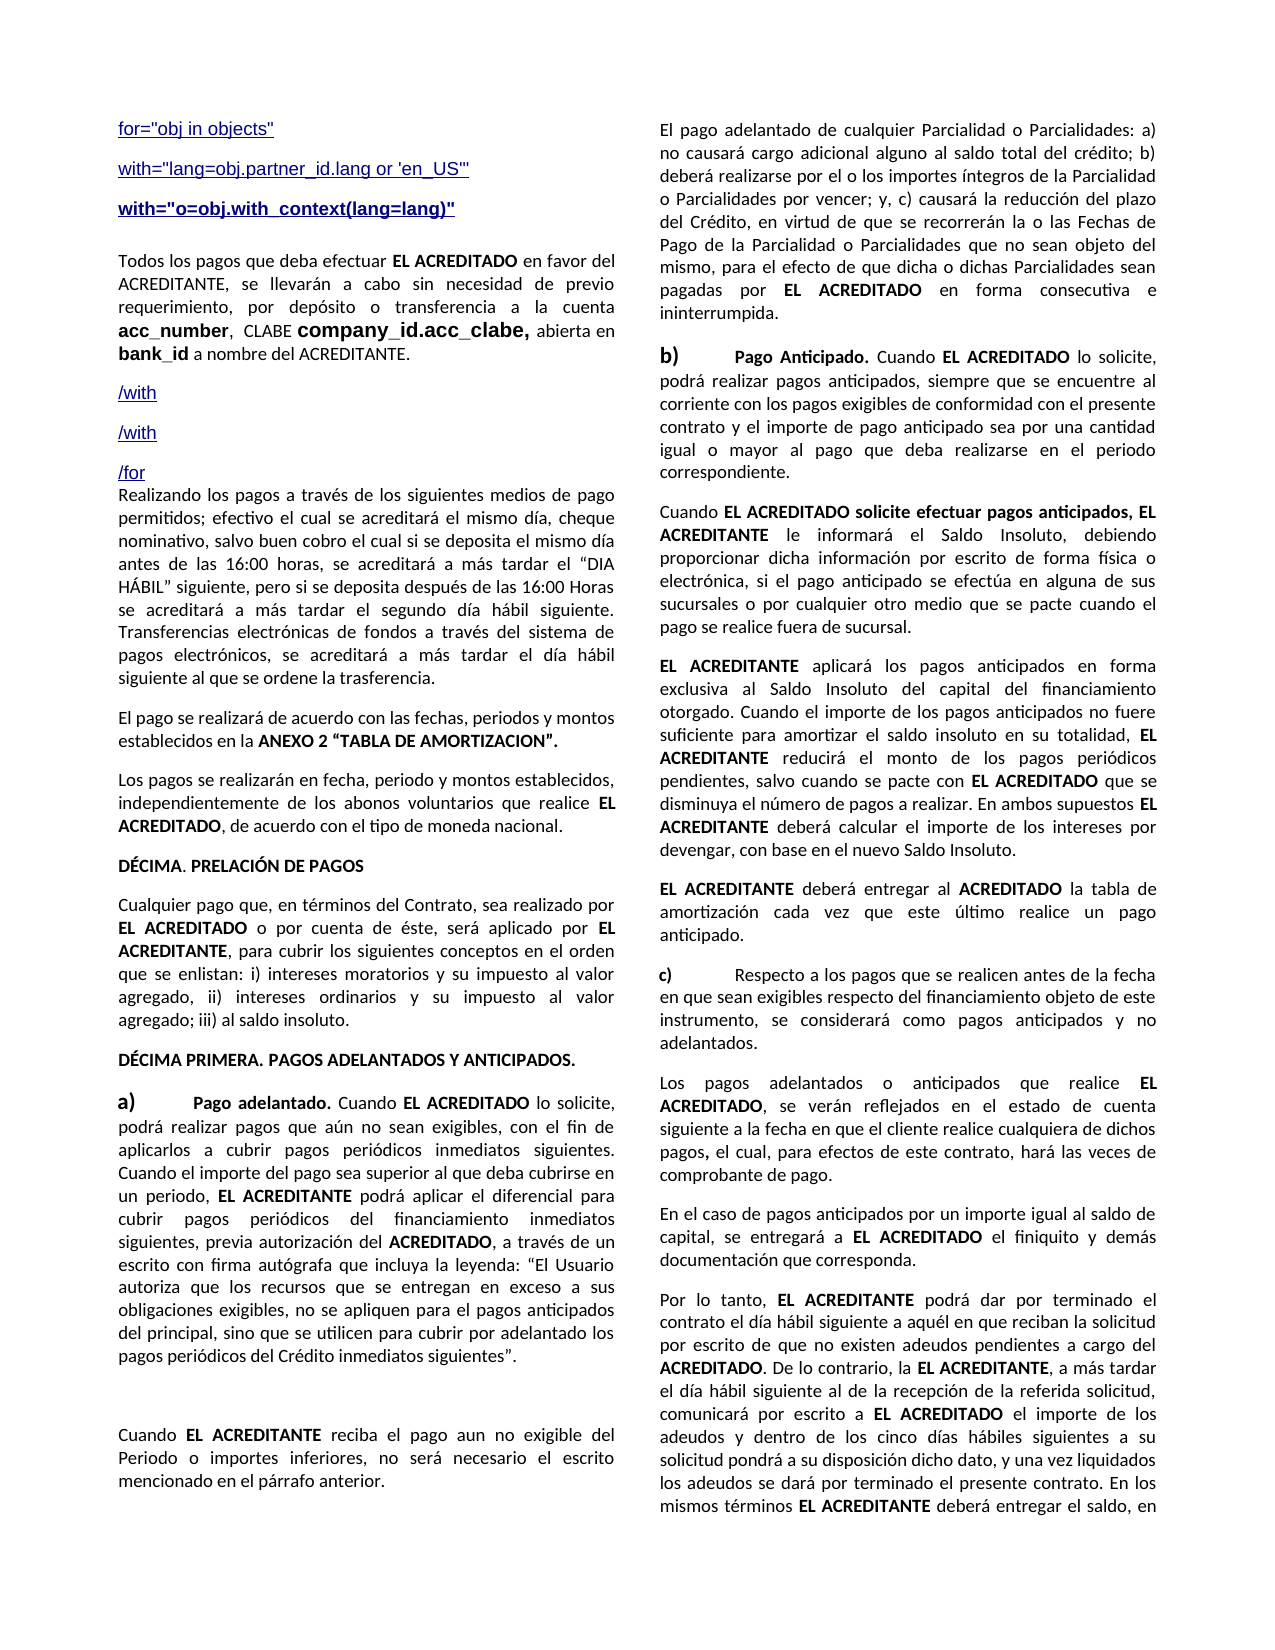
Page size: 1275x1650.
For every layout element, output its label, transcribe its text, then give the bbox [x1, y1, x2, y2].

list Respecto a los pagos que se realicen antes de la fecha en que sean exigibles respecto del financiamiento objeto de este instrumento, se considerará como pagos anticipados y no adelantados. [658, 963, 1157, 1054]
text Por lo tanto, EL ACREDITANTE podrá dar por terminado el contrato el día hábil siguiente a aquél en que reciban la solicitud por escrito de que no existen adeudos pendientes a cargo del ACREDITADO. De lo contrario, la EL ACREDITANTE, a más tardar el día hábil siguiente al de la recepción de la referida solicitud, comunicará por escrito a EL ACREDITADO el importe de los adeudos y dentro de los cinco días hábiles siguientes a su solicitud pondrá a su disposición dicho dato, y una vez liquidados los adeudos se dará por terminado el presente contrato. En los mismos términos EL ACREDITANTE deberá entregar el saldo, en [659, 1288, 1157, 1517]
list Pago adelantado. Cuando EL ACREDITADO lo solicite, podrá realizar pagos que aún no sean exigibles, con el fin de aplicarlos a cubrir pagos periódicos inmediatos siguientes. Cuando el importe del pago sea superior al que deba cubrirse en un periodo, EL ACREDITANTE podrá aplicar el diferencial para cubrir pagos periódicos del financiamiento inmediatos siguientes, previa autorización del ACREDITADO, a través de un escrito con firma autógrafa que incluya la leyenda: “El Usuario autoriza que los recursos que se entregan en exceso a sus obligaciones exigibles, no se apliquen para el pagos anticipados del principal, sino que se utilicen para cubrir por adelantado los pagos periódicos del Crédito inmediatos siguientes”. [117, 1087, 615, 1367]
text EL ACREDITANTE aplicará los pagos anticipados en forma exclusiva al Saldo Insoluto del capital del financiamiento otorgado. Cuando el importe de los pagos anticipados no fuere suficiente para amortizar el saldo insoluto en su totalidad, EL ACREDITANTE reducirá el monto de los pagos periódicos pendientes, salvo cuando se pacte con EL ACREDITADO que se disminuya el número de pagos a realizar. En ambos supuestos EL ACREDITANTE deberá calcular el importe de los intereses por devengar, con base en el nuevo Saldo Insoluto. [659, 654, 1157, 861]
text with="lang=obj.partner_id.lang or 'en_US'" [118, 158, 615, 179]
text Realizando los pagos a través de los siguientes medios de pago permitidos; efectivo el cual se acreditará el mismo día, cheque nominativo, salvo buen cobro el cual si se deposita el mismo día antes de las 16:00 horas, se acreditará a más tardar el “DIA HÁBIL” siguiente, pero si se deposita después de las 16:00 Horas se acreditará a más tardar el segundo día hábil siguiente. Transferencias electrónicas de fondos a través del sistema de pagos electrónicos, se acreditará a más tardar el día hábil siguiente al que se ordene la trasferencia. [118, 483, 615, 689]
text with="o=obj.with_context(lang=lang)" [118, 197, 615, 219]
text EL ACREDITANTE deberá entregar al ACREDITADO la tabla de amortización cada vez que este último realice un pago anticipado. [659, 877, 1157, 946]
list Cuando EL ACREDITANTE reciba el pago aun no exigible del Periodo o importes inferiores, no será necesario el escrito mencionado en el párrafo anterior. [118, 1424, 615, 1492]
text DÉCIMA PRIMERA. PAGOS ADELANTADOS Y ANTICIPADOS. [118, 1048, 615, 1071]
text /for [118, 462, 615, 483]
text Los pagos se realizarán en fecha, periodo y montos establecidos, independientemente de los abonos voluntarios que realice EL ACREDITADO, de acuerdo con el tipo de moneda nacional. [118, 768, 615, 837]
text Cuando EL ACREDITADO solicite efectuar pagos anticipados, EL ACREDITANTE le informará el Saldo Insoluto, debiendo proporcionar dicha información por escrito de forma física o electrónica, si el pago anticipado se efectúa en alguna de sus sucursales o por cualquier otro medio que se pacte cuando el pago se realice fuera de sucursal. [659, 500, 1157, 638]
list Pago Anticipado. Cuando EL ACREDITADO lo solicite, podrá realizar pagos anticipados, siempre que se encuentre al corriente con los pagos exigibles de conformidad con el presente contrato y el importe de pago anticipado sea por una cantidad igual o mayor al pago que deba realizarse en el periodo correspondiente. [659, 341, 1157, 484]
text DÉCIMA. PRELACIÓN DE PAGOS [118, 854, 615, 877]
text /with [118, 382, 615, 404]
text En el caso de pagos anticipados por un importe igual al saldo de capital, se entregará a EL ACREDITADO el finiquito y demás documentación que corresponda. [659, 1202, 1157, 1271]
text Todos los pagos que deba efectuar EL ACREDITADO en favor del ACREDITANTE, se llevarán a cabo sin necesidad de previo requerimiento, por depósito o transferencia a la cuenta acc_number, CLABE company_id.acc_clabe, abierta en bank_id a nombre del ACREDITANTE. [118, 249, 615, 366]
text /with [118, 422, 615, 443]
text Cualquier pago que, en términos del Contrato, sea realizado por EL ACREDITADO o por cuenta de éste, será aplicado por EL ACREDITANTE, para cubrir los siguientes conceptos en el orden que se enlistan: i) intereses moratorios y su impuesto al valor agregado, ii) intereses ordinarios y su impuesto al valor agregado; iii) al saldo insoluto. [118, 893, 615, 1031]
text El pago adelantado de cualquier Parcialidad o Parcialidades: a) no causará cargo adicional alguno al saldo total del crédito; b) deberá realizarse por el o los importes íntegros de la Parcialidad o Parcialidades por vencer; y, c) causará la reducción del plazo del Crédito, en virtud de que se recorrerán la o las Fechas de Pago de la Parcialidad o Parcialidades que no sean objeto del mismo, para el efecto de que dicha o dichas Parcialidades sean pagadas por EL ACREDITADO en forma consecutiva e ininterrumpida. [659, 118, 1157, 324]
text El pago se realizará de acuerdo con las fechas, periodos y montos establecidos en la ANEXO 2 “TABLA DE AMORTIZACION”. [118, 706, 615, 752]
text for="obj in objects" [118, 118, 615, 140]
text Los pagos adelantados o anticipados que realice EL ACREDITADO, se verán reflejados en el estado de cuenta siguiente a la fecha en que el cliente realice cualquiera de dichos pagos, el cual, para efectos de este contrato, hará las veces de comprobante de pago. [659, 1071, 1157, 1186]
